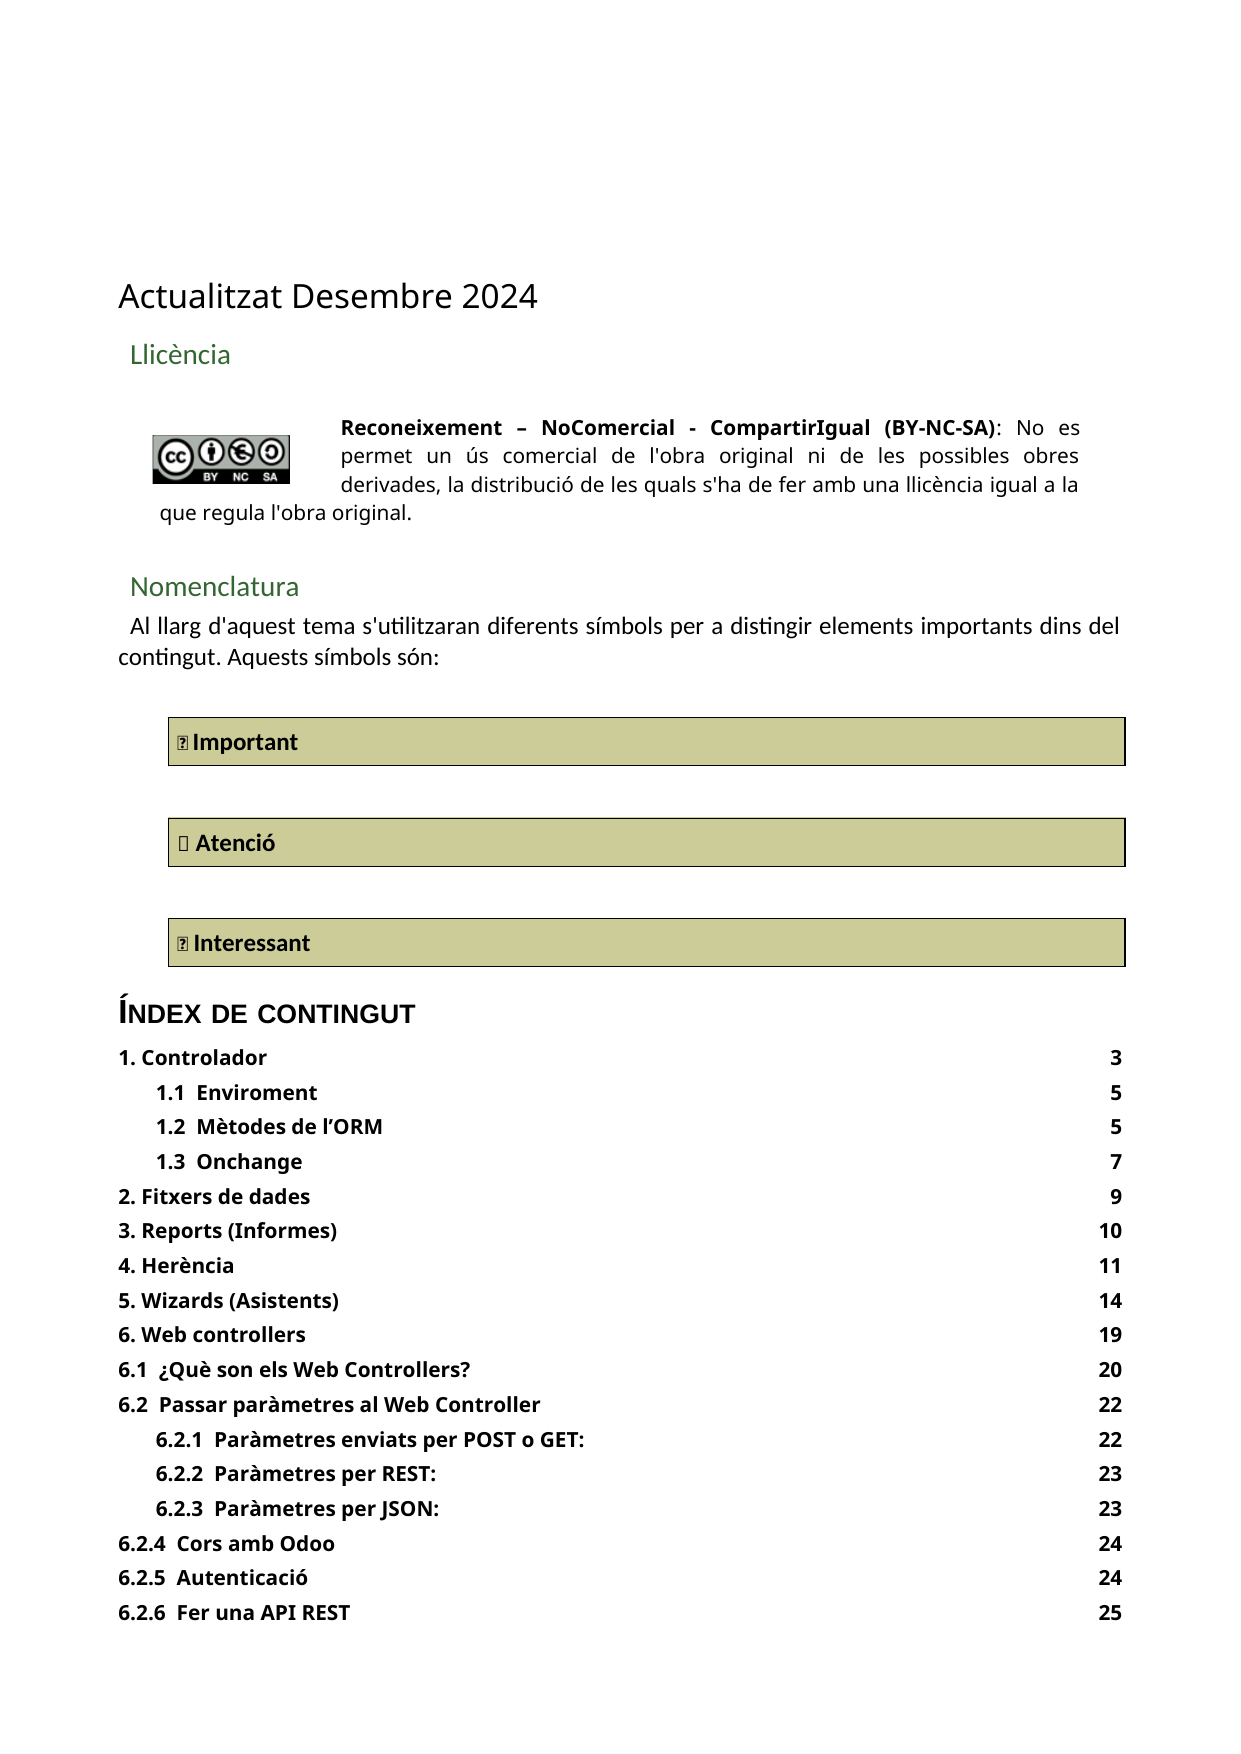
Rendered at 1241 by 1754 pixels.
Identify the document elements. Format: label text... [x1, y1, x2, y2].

text Al llarg d'aquest tema s'utilitzaran diferents símbols per a distingir elements importants dins del contingut. Aquests símbols són: [118, 610, 1122, 671]
text 6.2.1 Paràmetres enviats per POST o GET: 22 [156, 1425, 1122, 1453]
text 1.1 Enviroment 5 [156, 1078, 1122, 1106]
picture [152, 435, 290, 484]
text 6.2.6 Fer una API REST 25 [118, 1598, 1122, 1627]
text 6.1 ¿Què son els Web Controllers? 20 [118, 1355, 1122, 1384]
text 1.3 Onchange 7 [156, 1147, 1122, 1176]
text 6.2.4 Cors amb Odoo 24 [118, 1529, 1122, 1557]
text 6.2.2 Paràmetres per REST: 23 [156, 1459, 1122, 1488]
text 6.2.3 Paràmetres per JSON: 23 [156, 1494, 1122, 1522]
text 💬 Interessant [169, 919, 1124, 966]
text Reconeixement – NoComercial - CompartirIgual (BY-NC-SA): No es permet un ús comercial de l'obra original ni de les possibles obres derivades, la distribució de les quals s'ha de fer amb una llicència igual a la que regula l'obra original. [159, 413, 1080, 527]
text 1.2 Mètodes de l’ORM 5 [156, 1112, 1122, 1141]
text ❕ Atenció [169, 819, 1124, 866]
text Índex de contingut [118, 992, 1122, 1031]
text Llicència [118, 336, 1122, 372]
text 2. Fitxers de dades 9 [118, 1182, 1122, 1210]
text 6.2.5 Autenticació 24 [118, 1563, 1122, 1592]
text 3. Reports (Informes) 10 [118, 1217, 1122, 1245]
text 6. Web controllers 19 [118, 1321, 1122, 1349]
text 5. Wizards (Asistents) 14 [118, 1286, 1122, 1314]
text 4. Herència 11 [118, 1251, 1122, 1280]
text 1. Controlador 3 [118, 1043, 1122, 1072]
text Actualitzat Desembre 2024 [118, 273, 1122, 319]
text 📖 Important [169, 718, 1124, 765]
text 6.2 Passar paràmetres al Web Controller 22 [118, 1390, 1122, 1418]
text Nomenclatura [118, 568, 1122, 604]
